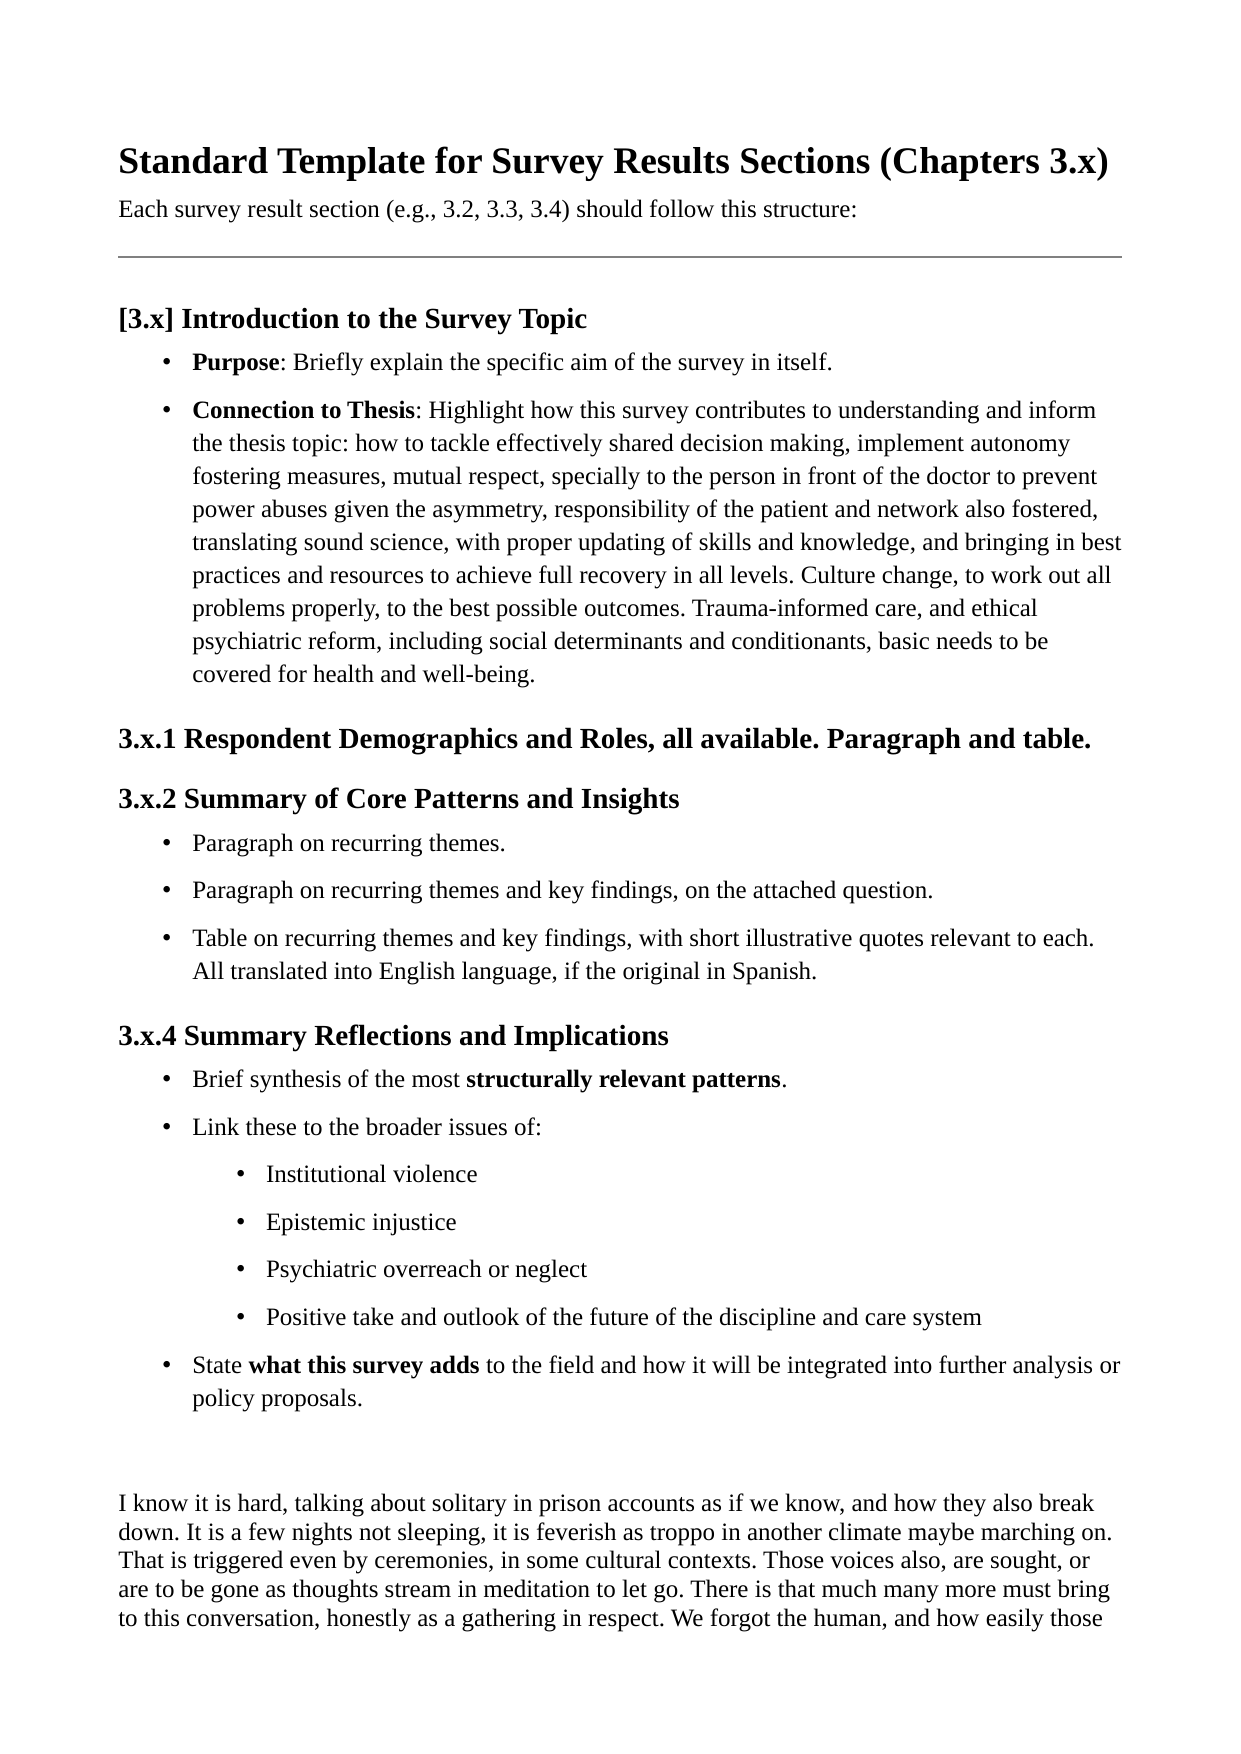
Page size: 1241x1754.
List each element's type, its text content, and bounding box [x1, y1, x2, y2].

list Link these to the broader issues of: [162, 1112, 1122, 1141]
list Epistemic injustice [236, 1207, 1122, 1236]
list Institutional violence [236, 1159, 1122, 1188]
list Paragraph on recurring themes and key findings, on the attached question. [162, 875, 1122, 904]
list Table on recurring themes and key findings, with short illustrative quotes relevant to each. All translated into English language, if the original in Spanish. [162, 923, 1122, 985]
subtitle 3.x.1 Respondent Demographics and Roles, all available. Paragraph and table. [118, 721, 1122, 754]
list Connection to Thesis: Highlight how this survey contributes to understanding and inform the thesis topic: how to tackle effectively shared decision making, implement autonomy fostering measures, mutual respect, specially to the person in front of the doctor to prevent power abuses given the asymmetry, responsibility of the patient and network also fostered, translating sound science, with proper updating of skills and knowledge, and bringing in best practices and resources to achieve full recovery in all levels. Culture change, to work out all problems properly, to the best possible outcomes. Trauma-informed care, and ethical psychiatric reform, including social determinants and conditionants, basic needs to be covered for health and well-being. [162, 395, 1122, 688]
subtitle [3.x] Introduction to the Survey Topic [118, 301, 1122, 334]
list Psychiatric overreach or neglect [236, 1254, 1122, 1283]
subtitle Standard Template for Survey Results Sections (Chapters 3.x) [118, 139, 1122, 182]
text Each survey result section (e.g., 3.2, 3.3, 3.4) should follow this structure: [118, 194, 1122, 223]
list State what this survey adds to the field and how it will be integrated into further analysis or policy proposals. [162, 1350, 1122, 1412]
text I know it is hard, talking about solitary in prison accounts as if we know, and how they also break down. It is a few nights not sleeping, it is feverish as troppo in another climate maybe marching on. That is triggered even by ceremonies, in some cultural contexts. Those voices also, are sought, or are to be gone as thoughts stream in meditation to let go. There is that much many more must bring to this conversation, honestly as a gathering in respect. We forgot the human, and how easily those [118, 1488, 1122, 1632]
list Purpose: Briefly explain the specific aim of the survey in itself. [162, 347, 1122, 376]
subtitle 3.x.2 Summary of Core Patterns and Insights [118, 782, 1122, 815]
list Positive take and outlook of the future of the discipline and care system [236, 1302, 1122, 1331]
list Paragraph on recurring themes. [162, 828, 1122, 856]
subtitle 3.x.4 Summary Reflections and Implications [118, 1018, 1122, 1052]
list Brief synthesis of the most structurally relevant patterns. [162, 1064, 1122, 1093]
